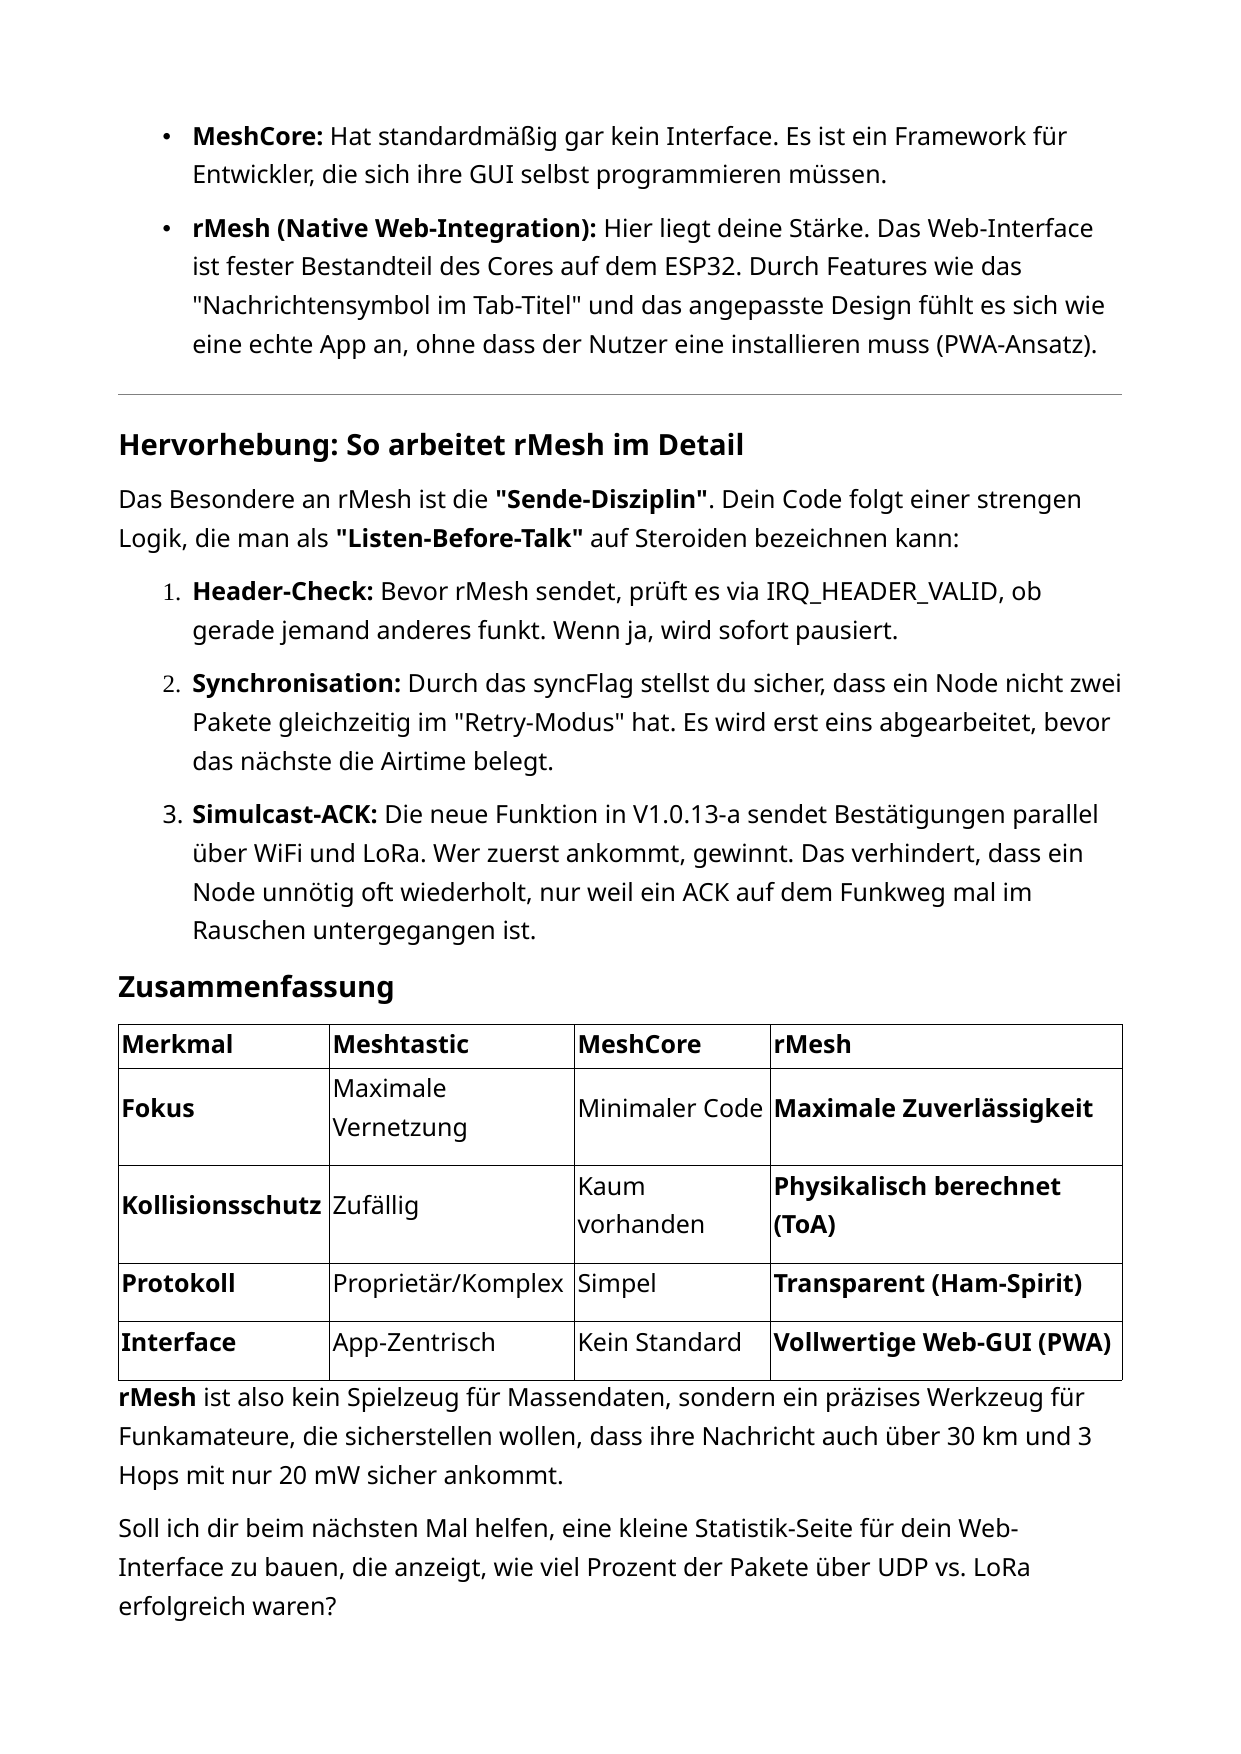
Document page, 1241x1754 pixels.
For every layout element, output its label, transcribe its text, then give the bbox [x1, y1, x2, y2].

table_header rMesh [771, 1025, 1122, 1068]
table_cell Physikalisch berechnet (ToA) [771, 1166, 1122, 1263]
list rMesh (Native Web-Integration): Hier liegt deine Stärke. Das Web-Interface ist fester Bestandteil des Cores auf dem ESP32. Durch Features wie das "Nachrichtensymbol im Tab-Titel" und das angepasste Design fühlt es sich wie eine echte App an, ohne dass der Nutzer eine installieren muss (PWA-Ansatz). [162, 210, 1122, 361]
table_cell Transparent (Ham-Spirit) [771, 1264, 1122, 1321]
text Soll ich dir beim nächsten Mal helfen, eine kleine Statistik-Seite für dein Web-Interface zu bauen, die anzeigt, wie viel Prozent der Pakete über UDP vs. LoRa erfolgreich waren? [118, 1511, 1122, 1622]
text rMesh ist also kein Spielzeug für Massendaten, sondern ein präzises Werkzeug für Funkamateure, die sicherstellen wollen, dass ihre Nachricht auch über 30 km und 3 Hops mit nur 20 mW sicher ankommt. [118, 1381, 1122, 1491]
table_cell Protokoll [119, 1264, 329, 1321]
table_cell Fokus [119, 1069, 329, 1165]
table_header Meshtastic [330, 1025, 574, 1068]
table_cell Kein Standard [575, 1322, 770, 1380]
table_cell Kaum vorhanden [575, 1166, 770, 1263]
text Das Besondere an rMesh ist die "Sende-Disziplin". Dein Code folgt einer strengen Logik, die man als "Listen-Before-Talk" auf Steroiden bezeichnen kann: [118, 482, 1122, 554]
list MeshCore: Hat standardmäßig gar kein Interface. Es ist ein Framework für Entwickler, die sich ihre GUI selbst programmieren müssen. [162, 118, 1122, 191]
table_cell Maximale Vernetzung [330, 1069, 574, 1165]
table_cell Maximale Zuverlässigkeit [771, 1069, 1122, 1165]
table_cell Zufällig [330, 1166, 574, 1263]
subtitle Zusammenfassung [118, 966, 1122, 1006]
table_cell Kollisionsschutz [119, 1166, 329, 1263]
list Header-Check: Bevor rMesh sendet, prüft es via IRQ_HEADER_VALID, ob gerade jemand anderes funkt. Wenn ja, wird sofort pausiert. [162, 574, 1122, 647]
subtitle Hervorhebung: So arbeitet rMesh im Detail [118, 424, 1122, 464]
table_header Merkmal [119, 1025, 329, 1068]
table_cell App-Zentrisch [330, 1322, 574, 1380]
table_cell Minimaler Code [575, 1069, 770, 1165]
table_cell Simpel [575, 1264, 770, 1321]
table_cell Vollwertige Web-GUI (PWA) [771, 1322, 1122, 1380]
list Simulcast-ACK: Die neue Funktion in V1.0.13-a sendet Bestätigungen parallel über WiFi und LoRa. Wer zuerst ankommt, gewinnt. Das verhindert, dass ein Node unnötig oft wiederholt, nur weil ein ACK auf dem Funkweg mal im Rauschen untergegangen ist. [162, 797, 1122, 947]
table_cell Interface [119, 1322, 329, 1380]
list Synchronisation: Durch das syncFlag stellst du sicher, dass ein Node nicht zwei Pakete gleichzeitig im "Retry-Modus" hat. Es wird erst eins abgearbeitet, bevor das nächste die Airtime belegt. [162, 666, 1122, 777]
table_cell Proprietär/Komplex [330, 1264, 574, 1321]
table_header MeshCore [575, 1025, 770, 1068]
